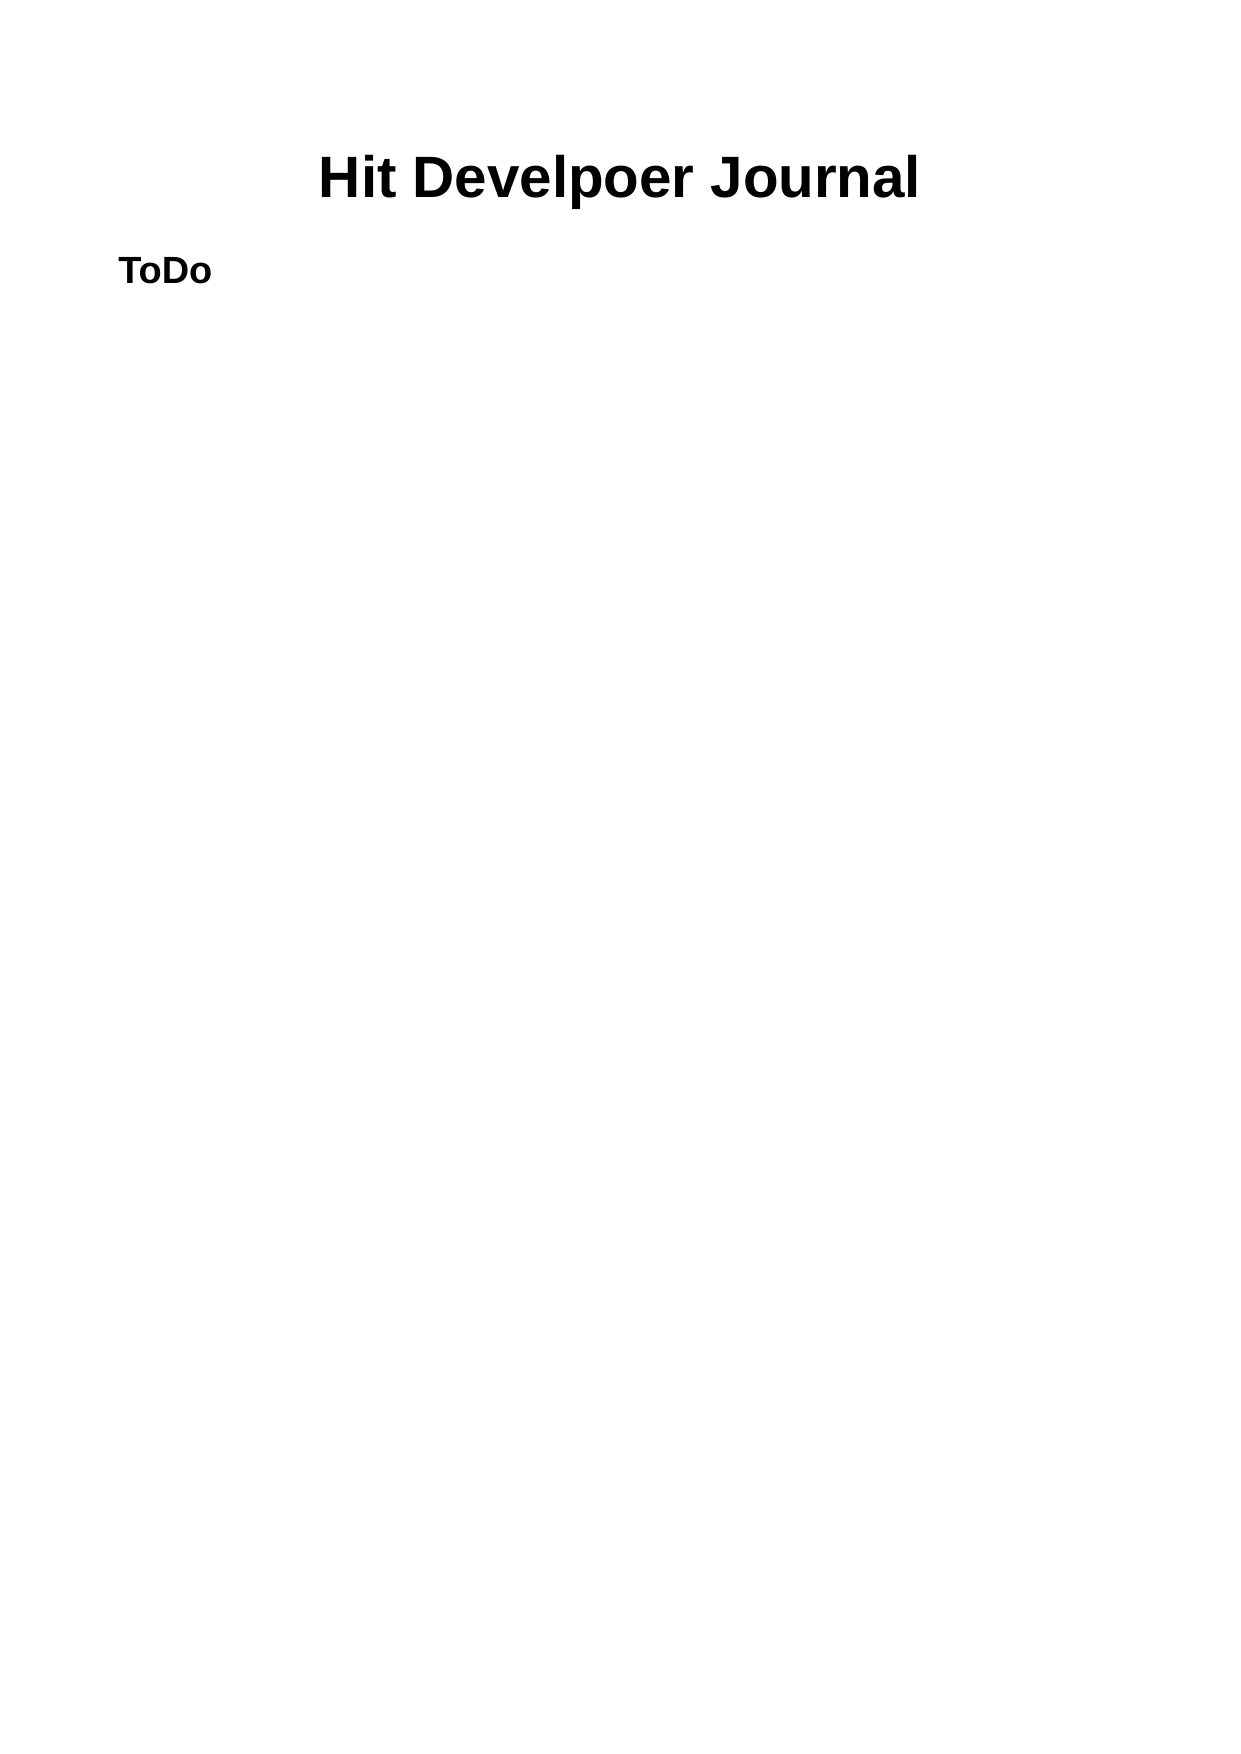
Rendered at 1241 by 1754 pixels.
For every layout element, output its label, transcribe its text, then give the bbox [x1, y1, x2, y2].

title Hit Develpoer Journal [118, 143, 1122, 210]
subtitle ToDo [118, 248, 1122, 291]
